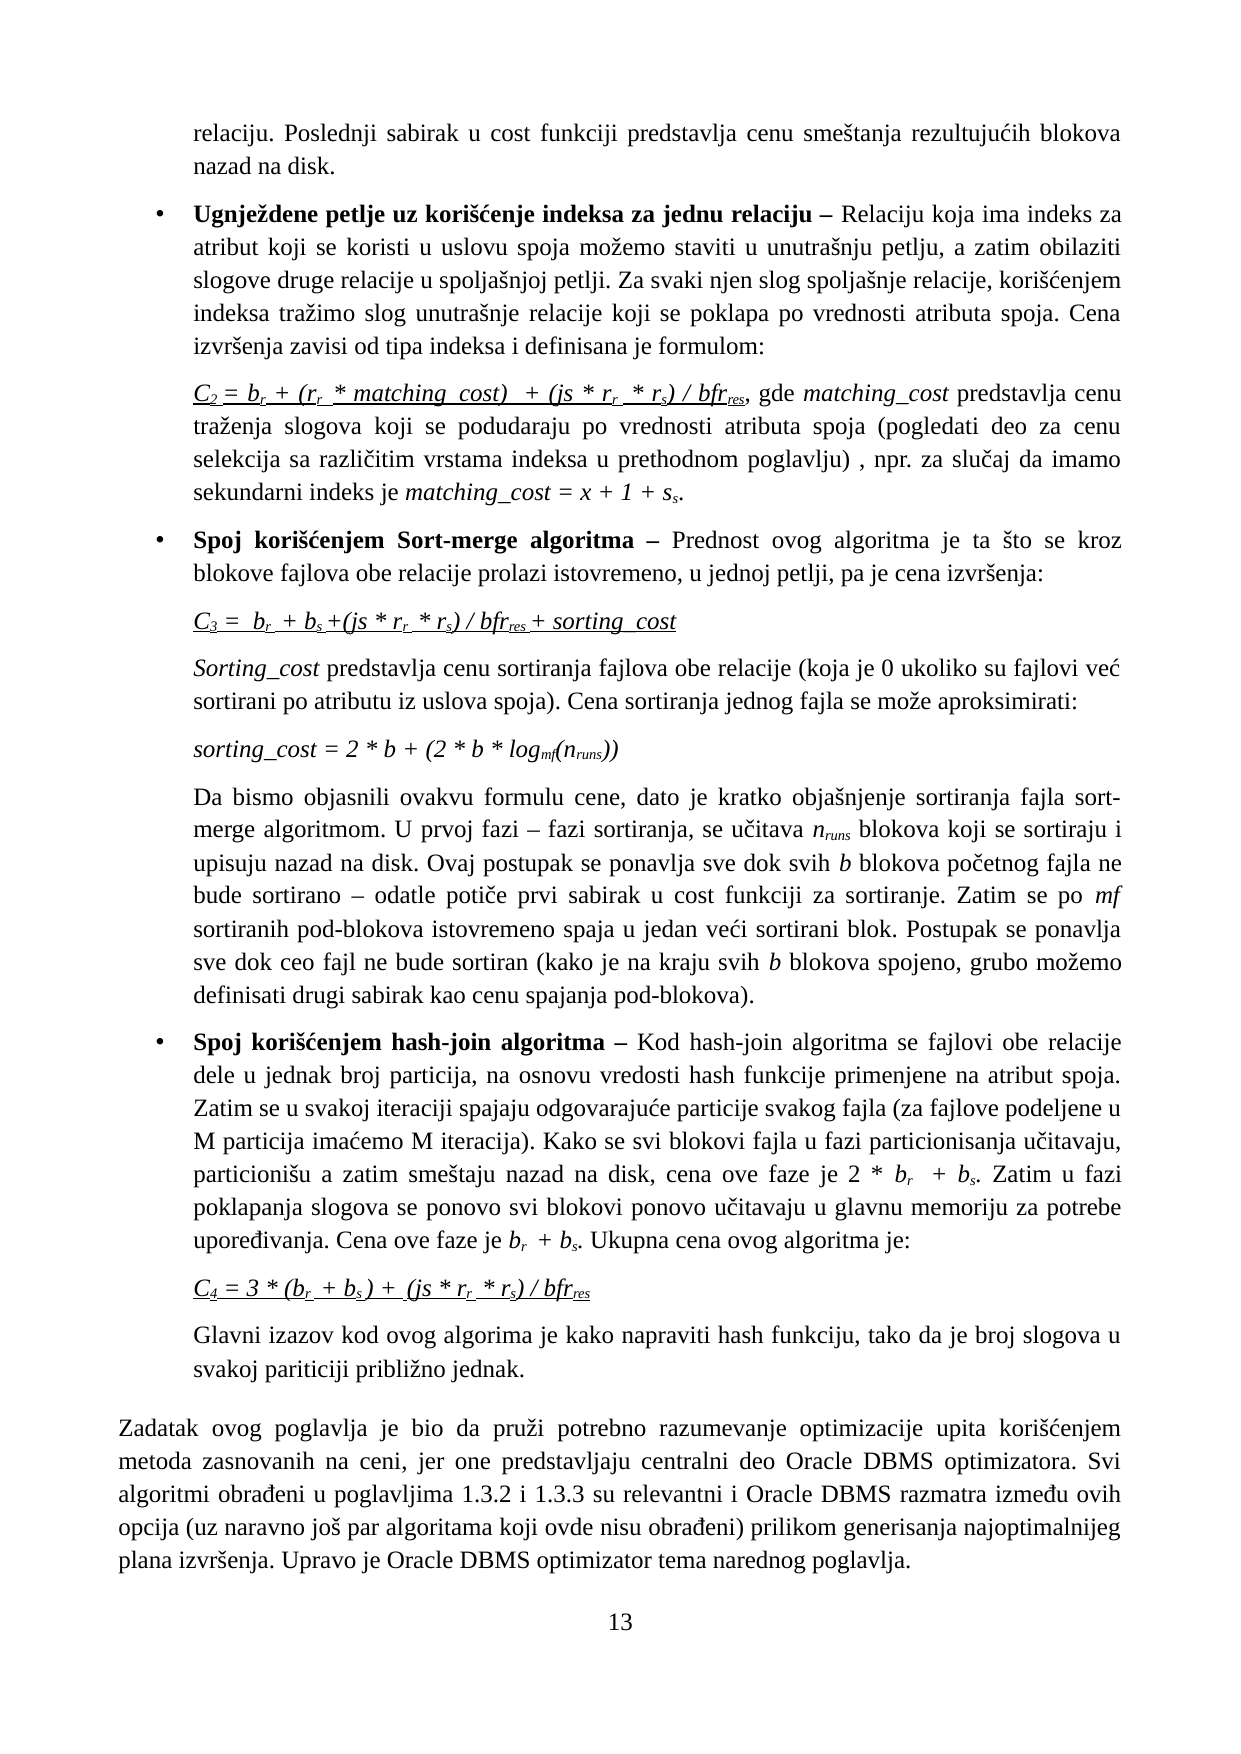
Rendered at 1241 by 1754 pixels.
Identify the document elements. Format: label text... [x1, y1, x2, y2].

list relaciju. Poslednji sabirak u cost funkciji predstavlja cenu smeštanja rezultujućih blokova nazad na disk. [156, 118, 1122, 180]
list Glavni izazov kod ovog algorima je kako napraviti hash funkciju, tako da je broj slogova u svakoj pariticiji približno jednak. [156, 1321, 1122, 1382]
list C4 = 3 * (br + bs ) + (js * rr * rs) / bfrres [156, 1273, 1122, 1302]
list Spoj korišćenjem Sort-merge algoritma – Prednost ovog algoritma je ta što se kroz blokove fajlova obe relacije prolazi istovremeno, u jednoj petlji, pa je cena izvršenja: [156, 525, 1122, 587]
list Ugnježdene petlje uz korišćenje indeksa za jednu relaciju – Relaciju koja ima indeks za atribut koji se koristi u uslovu spoja možemo staviti u unutrašnju petlju, a zatim obilaziti slogove druge relacije u spoljašnjoj petlji. Za svaki njen slog spoljašnje relacije, korišćenjem indeksa tražimo slog unutrašnje relacije koji se poklapa po vrednosti atributa spoja. Cena izvršenja zavisi od tipa indeksa i definisana je formulom: [156, 199, 1122, 359]
list Da bismo objasnili ovakvu formulu cene, dato je kratko objašnjenje sortiranja fajla sort-merge algoritmom. U prvoj fazi – fazi sortiranja, se učitava nruns blokova koji se sortiraju i upisuju nazad na disk. Ovaj postupak se ponavlja sve dok svih b blokova početnog fajla ne bude sortirano – odatle potiče prvi sabirak u cost funkciji za sortiranje. Zatim se po mf sortiranih pod-blokova istovremeno spaja u jedan veći sortirani blok. Postupak se ponavlja sve dok ceo fajl ne bude sortiran (kako je na kraju svih b blokova spojeno, grubo možemo definisati drugi sabirak kao cenu spajanja pod-blokova). [156, 782, 1122, 1008]
list Sorting_cost predstavlja cenu sortiranja fajlova obe relacije (koja je 0 ukoliko su fajlovi već sortirani po atributu iz uslova spoja). Cena sortiranja jednog fajla se može aproksimirati: [156, 653, 1122, 715]
text Zadatak ovog poglavlja je bio da pruži potrebno razumevanje optimizacije upita korišćenjem metoda zasnovanih na ceni, jer one predstavljaju centralni deo Oracle DBMS optimizatora. Svi algoritmi obrađeni u poglavljima 1.3.2 i 1.3.3 su relevantni i Oracle DBMS razmatra između ovih opcija (uz naravno još par algoritama koji ovde nisu obrađeni) prilikom generisanja najoptimalnijeg plana izvršenja. Upravo je Oracle DBMS optimizator tema narednog poglavlja. [118, 1413, 1122, 1574]
list C2 = br + (rr * matching_cost) + (js * rr * rs) / bfrres, gde matching_cost predstavlja cenu traženja slogova koji se podudaraju po vrednosti atributa spoja (pogledati deo za cenu selekcija sa različitim vrstama indeksa u prethodnom poglavlju) , npr. za slučaj da imamo sekundarni indeks je matching_cost = x + 1 + ss. [156, 378, 1122, 506]
list sorting_cost = 2 * b + (2 * b * logmf(nruns)) [156, 734, 1122, 763]
list C3 = br + bs +(js * rr * rs) / bfrres + sorting_cost [156, 606, 1122, 634]
list Spoj korišćenjem hash-join algoritma – Kod hash-join algoritma se fajlovi obe relacije dele u jednak broj particija, na osnovu vredosti hash funkcije primenjene na atribut spoja. Zatim se u svakoj iteraciji spajaju odgovarajuće particije svakog fajla (za fajlove podeljene u M particija imaćemo M iteracija). Kako se svi blokovi fajla u fazi particionisanja učitavaju, particionišu a zatim smeštaju nazad na disk, cena ove faze je 2 * br + bs. Zatim u fazi poklapanja slogova se ponovo svi blokovi ponovo učitavaju u glavnu memoriju za potrebe upoređivanja. Cena ove faze je br + bs. Ukupna cena ovog algoritma je: [156, 1027, 1122, 1254]
